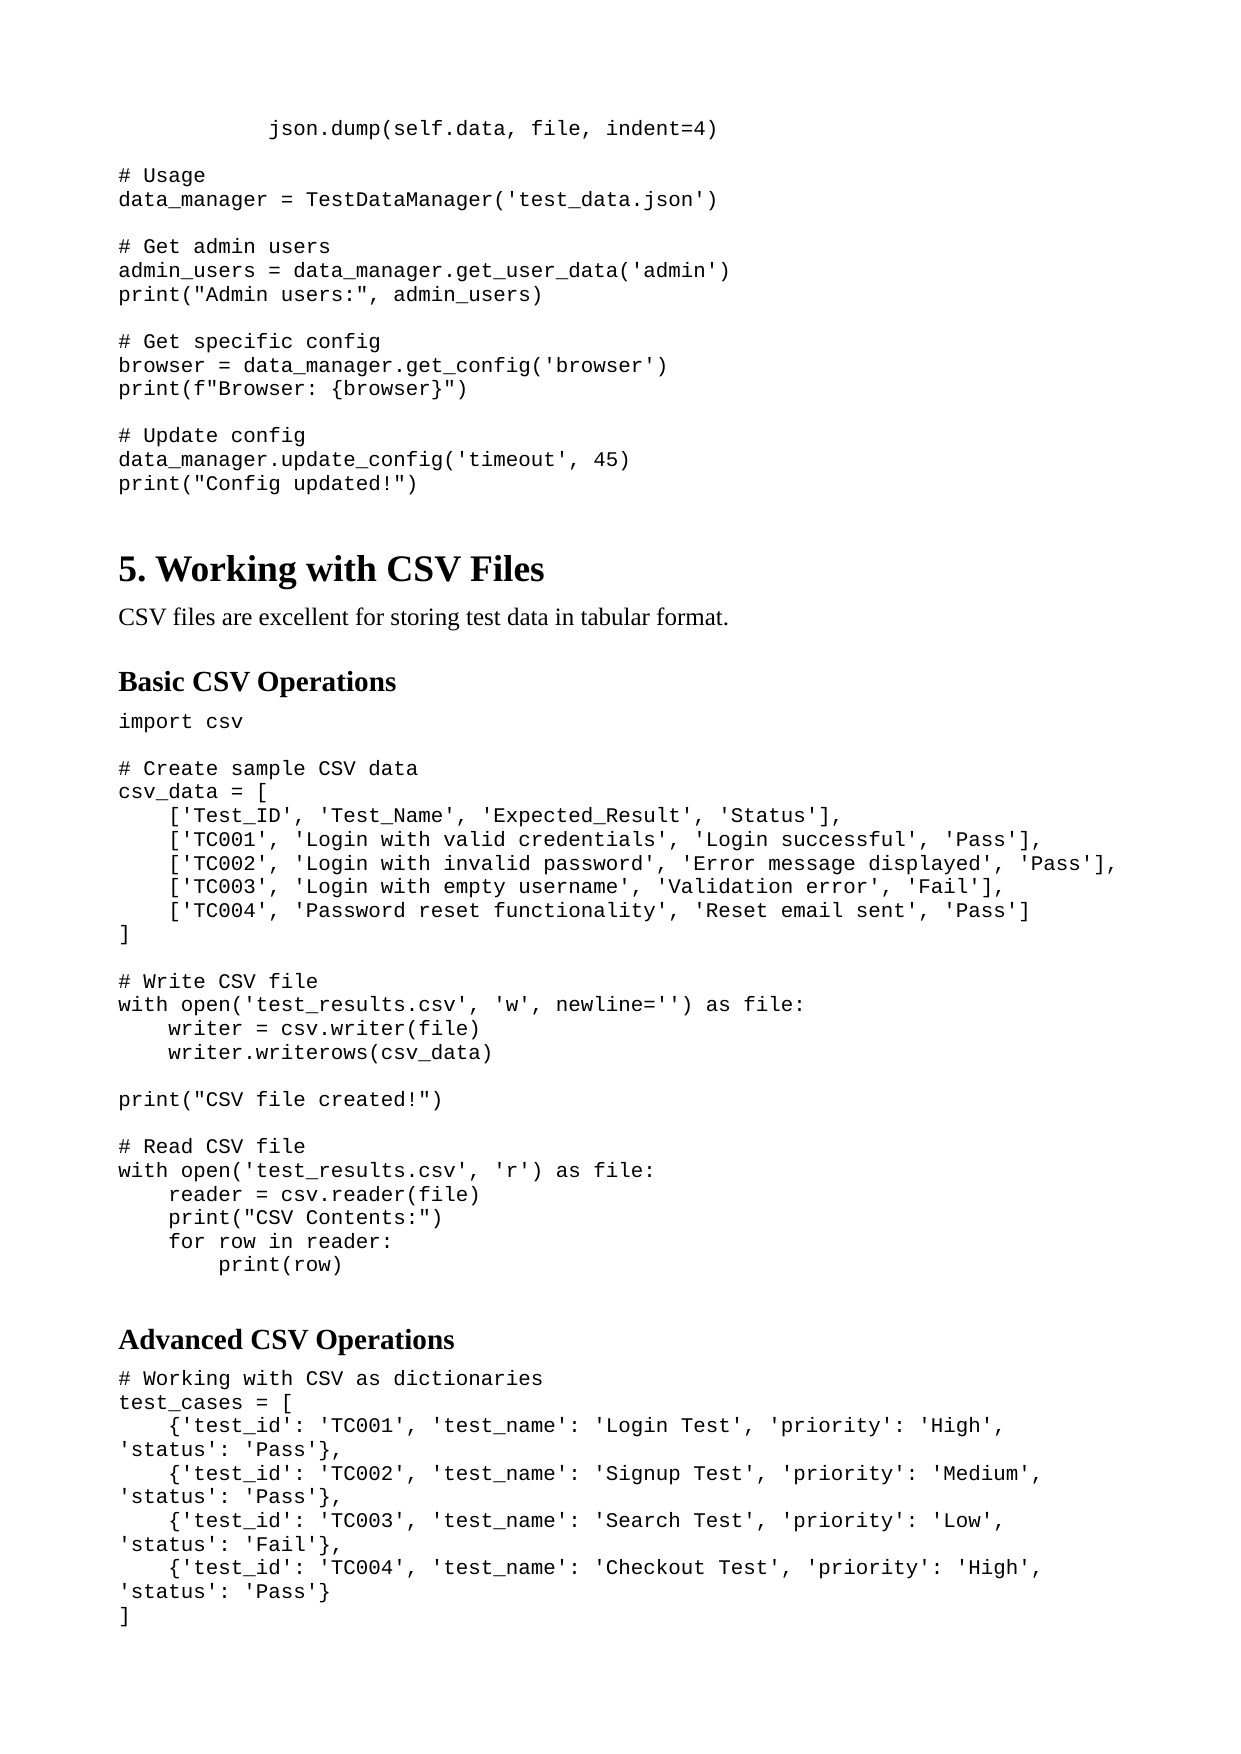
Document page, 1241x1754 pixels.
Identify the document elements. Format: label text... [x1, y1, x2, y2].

text # Write CSV file [118, 971, 1122, 994]
text # Usage [118, 165, 1122, 189]
text # Read CSV file [118, 1136, 1122, 1160]
text csv_data = [ [118, 782, 1122, 805]
text test_cases = [ [118, 1392, 1122, 1416]
text ['TC004', 'Password reset functionality', 'Reset email sent', 'Pass'] [118, 900, 1122, 923]
text writer.writerows(csv_data) [118, 1042, 1122, 1065]
text with open('test_results.csv', 'w', newline='') as file: [118, 994, 1122, 1018]
subtitle Basic CSV Operations [118, 664, 1122, 698]
text {'test_id': 'TC002', 'test_name': 'Signup Test', 'priority': 'Medium', 'status': 'Pass'}, [118, 1463, 1122, 1510]
text json.dump(self.data, file, indent=4) [118, 118, 1122, 142]
text browser = data_manager.get_config('browser') [118, 354, 1122, 378]
text ['TC003', 'Login with empty username', 'Validation error', 'Fail'], [118, 876, 1122, 900]
text print("Config updated!") [118, 473, 1122, 496]
text with open('test_results.csv', 'r') as file: [118, 1160, 1122, 1183]
text print("Admin users:", admin_users) [118, 284, 1122, 307]
text ['TC002', 'Login with invalid password', 'Error message displayed', 'Pass'], [118, 852, 1122, 876]
text ] [118, 923, 1122, 947]
text {'test_id': 'TC004', 'test_name': 'Checkout Test', 'priority': 'High', 'status': 'Pass'} [118, 1557, 1122, 1605]
text ] [118, 1605, 1122, 1628]
text writer = csv.writer(file) [118, 1018, 1122, 1042]
text CSV files are excellent for storing test data in tabular format. [118, 602, 1122, 631]
text print(f"Browser: {browser}") [118, 378, 1122, 402]
text print("CSV file created!") [118, 1089, 1122, 1113]
text # Update config [118, 426, 1122, 449]
text for row in reader: [118, 1231, 1122, 1254]
subtitle 5. Working with CSV Files [118, 547, 1122, 590]
text {'test_id': 'TC001', 'test_name': 'Login Test', 'priority': 'High', 'status': 'Pass'}, [118, 1416, 1122, 1463]
text # Create sample CSV data [118, 758, 1122, 782]
text # Get admin users [118, 236, 1122, 260]
text ['TC001', 'Login with valid credentials', 'Login successful', 'Pass'], [118, 829, 1122, 852]
text {'test_id': 'TC003', 'test_name': 'Search Test', 'priority': 'Low', 'status': 'Fail'}, [118, 1510, 1122, 1557]
text import csv [118, 711, 1122, 734]
text print("CSV Contents:") [118, 1207, 1122, 1231]
text ['Test_ID', 'Test_Name', 'Expected_Result', 'Status'], [118, 805, 1122, 829]
text # Working with CSV as dictionaries [118, 1368, 1122, 1392]
subtitle Advanced CSV Operations [118, 1322, 1122, 1356]
text reader = csv.reader(file) [118, 1183, 1122, 1207]
text # Get specific config [118, 331, 1122, 354]
text admin_users = data_manager.get_user_data('admin') [118, 260, 1122, 284]
text data_manager.update_config('timeout', 45) [118, 449, 1122, 473]
text data_manager = TestDataManager('test_data.json') [118, 189, 1122, 213]
text print(row) [118, 1254, 1122, 1278]
